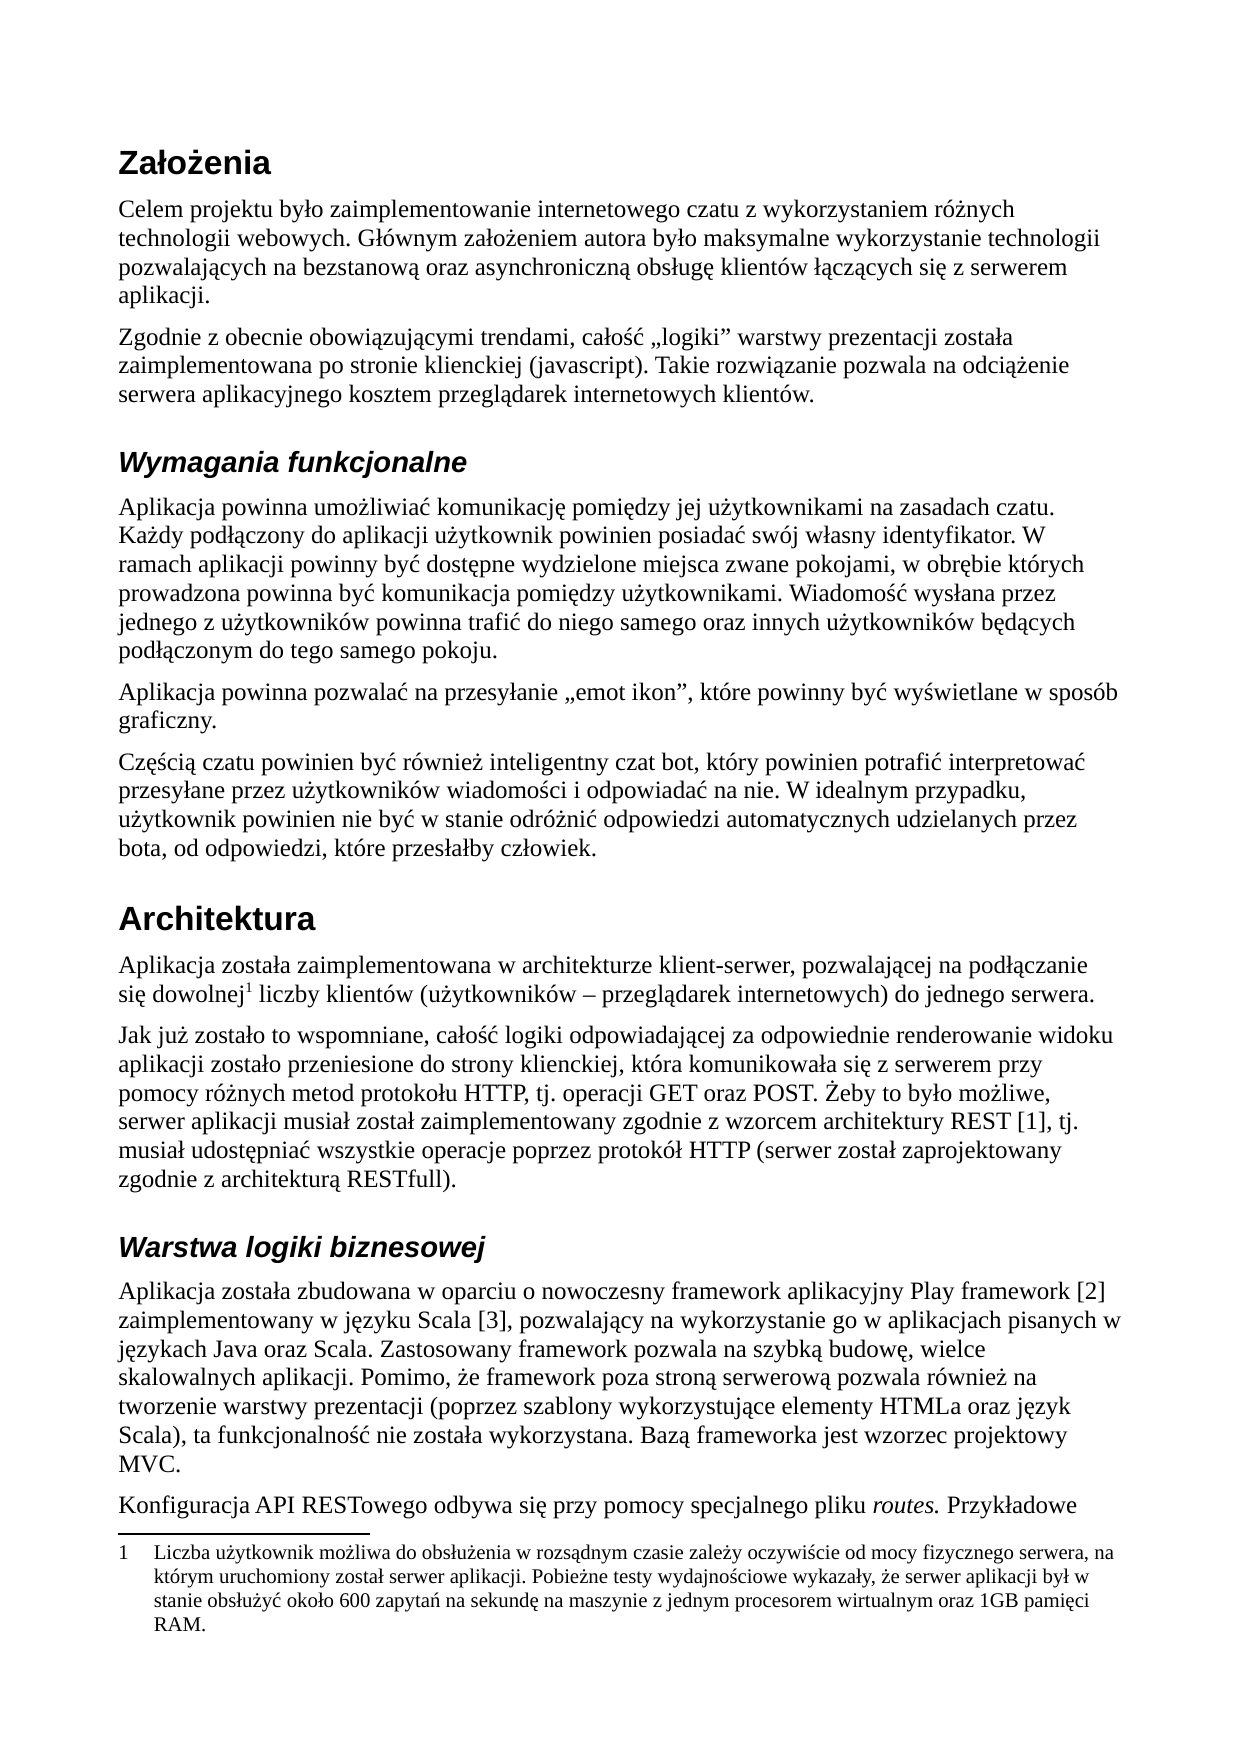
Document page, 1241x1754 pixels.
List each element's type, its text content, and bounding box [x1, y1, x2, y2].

text Liczba użytkownik możliwa do obsłużenia w rozsądnym czasie zależy oczywiście od mocy fizycznego serwera, na którym uruchomiony został serwer aplikacji. Pobieżne testy wydajnościowe wykazały, że serwer aplikacji był w stanie obsłużyć około 600 zapytań na sekundę na maszynie z jednym procesorem wirtualnym oraz 1GB pamięci RAM. [118, 1539, 1122, 1636]
subtitle Wymagania funkcjonalne [118, 446, 1122, 479]
subtitle Założenia [118, 143, 1122, 182]
subtitle Warstwa logiki biznesowej [118, 1230, 1122, 1264]
text Aplikacja powinna umożliwiać komunikację pomiędzy jej użytkownikami na zasadach czatu. Każdy podłączony do aplikacji użytkownik powinien posiadać swój własny identyfikator. W ramach aplikacji powinny być dostępne wydzielone miejsca zwane pokojami, w obrębie których prowadzona powinna być komunikacja pomiędzy użytkownikami. Wiadomość wysłana przez jednego z użytkowników powinna trafić do niego samego oraz innych użytkowników będących podłączonym do tego samego pokoju. [118, 492, 1122, 664]
text Zgodnie z obecnie obowiązującymi trendami, całość „logiki” warstwy prezentacji została zaimplementowana po stronie klienckiej (javascript). Takie rozwiązanie pozwala na odciążenie serwera aplikacyjnego kosztem przeglądarek internetowych klientów. [118, 322, 1122, 408]
text Konfiguracja API RESTowego odbywa się przy pomocy specjalnego pliku routes. Przykładowe [118, 1490, 1122, 1519]
text Jak już zostało to wspomniane, całość logiki odpowiadającej za odpowiednie renderowanie widoku aplikacji zostało przeniesione do strony klienckiej, która komunikowała się z serwerem przy pomocy różnych metod protokołu HTTP, tj. operacji GET oraz POST. Żeby to było możliwe, serwer aplikacji musiał został zaimplementowany zgodnie z wzorcem architektury REST [1], tj. musiał udostępniać wszystkie operacje poprzez protokół HTTP (serwer został zaprojektowany zgodnie z architekturą RESTfull). [118, 1020, 1122, 1193]
text Aplikacja została zaimplementowana w architekturze klient-serwer, pozwalającej na podłączanie się dowolnej liczby klientów (użytkowników – przeglądarek internetowych) do jednego serwera. [118, 950, 1122, 1008]
subtitle Architektura [118, 899, 1122, 938]
text Aplikacja powinna pozwalać na przesyłanie „emot ikon”, które powinny być wyświetlane w sposób graficzny. [118, 677, 1122, 734]
text Celem projektu było zaimplementowanie internetowego czatu z wykorzystaniem różnych technologii webowych. Głównym założeniem autora było maksymalne wykorzystanie technologii pozwalających na bezstanową oraz asynchroniczną obsługę klientów łączących się z serwerem aplikacji. [118, 194, 1122, 309]
text Aplikacja została zbudowana w oparciu o nowoczesny framework aplikacyjny Play framework [2] zaimplementowany w języku Scala [3], pozwalający na wykorzystanie go w aplikacjach pisanych w językach Java oraz Scala. Zastosowany framework pozwala na szybką budowę, wielce skalowalnych aplikacji. Pomimo, że framework poza stroną serwerową pozwala również na tworzenie warstwy prezentacji (poprzez szablony wykorzystujące elementy HTMLa oraz język Scala), ta funkcjonalność nie została wykorzystana. Bazą frameworka jest wzorzec projektowy MVC. [118, 1276, 1122, 1477]
text Częścią czatu powinien być również inteligentny czat bot, który powinien potrafić interpretować przesyłane przez użytkowników wiadomości i odpowiadać na nie. W idealnym przypadku, użytkownik powinien nie być w stanie odróżnić odpowiedzi automatycznych udzielanych przez bota, od odpowiedzi, które przesłałby człowiek. [118, 747, 1122, 862]
